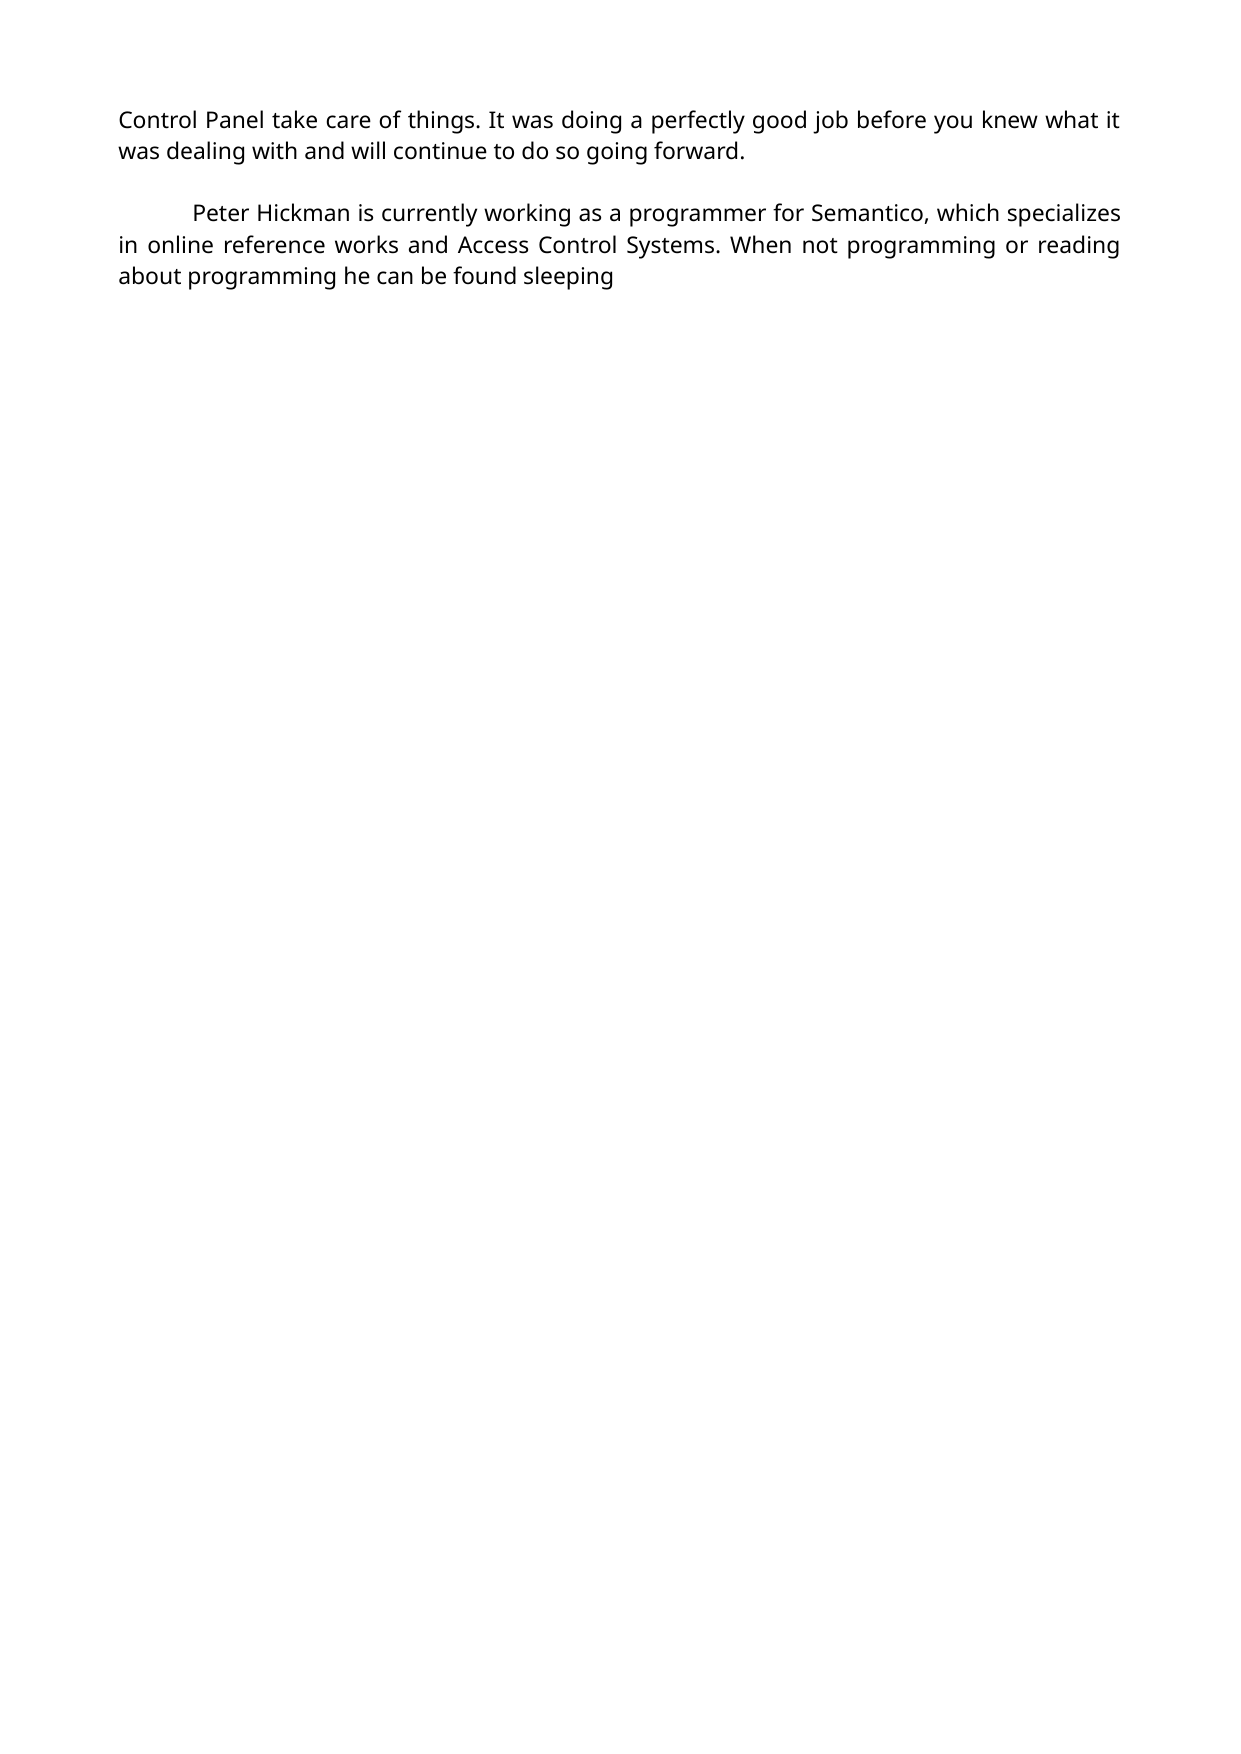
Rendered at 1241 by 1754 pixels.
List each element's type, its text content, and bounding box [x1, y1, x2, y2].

text Control Panel take care of things. It was doing a perfectly good job before you knew what it was dealing with and will continue to do so going forward. [118, 103, 1122, 166]
text Peter Hickman is currently working as a programmer for Semantico, which specializes in online reference works and Access Control Systems. When not programming or reading about programming he can be found sleeping [118, 197, 1122, 291]
